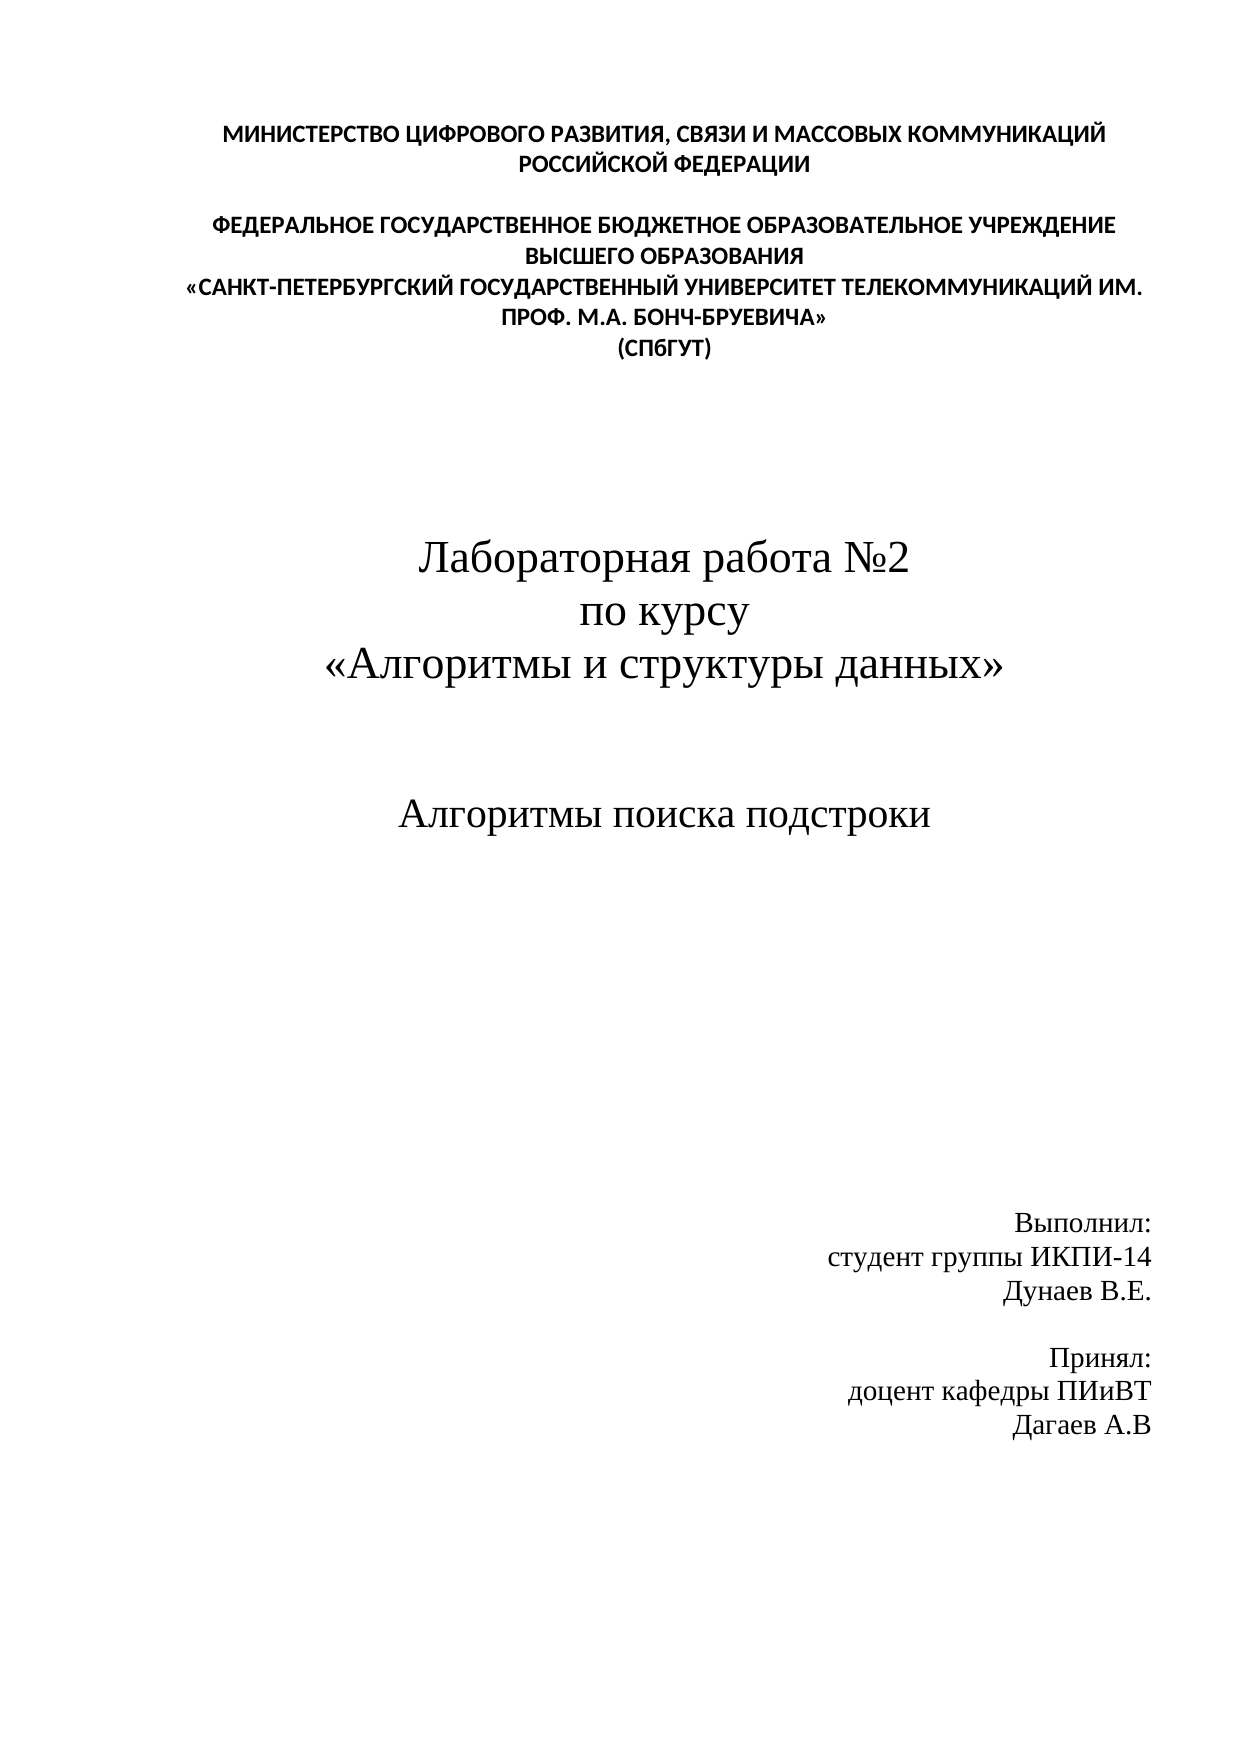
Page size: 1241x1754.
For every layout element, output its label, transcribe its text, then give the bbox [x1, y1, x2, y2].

text (СПбГУТ) [177, 332, 1152, 362]
text «САНКТ-ПЕТЕРБУРГСКИЙ ГОСУДАРСТВЕННЫЙ УНИВЕРСИТЕТ ТЕЛЕКОММУНИКАЦИЙ ИМ. ПРОФ. М.А. БОНЧ-БРУЕВИЧА» [177, 271, 1152, 332]
text Принял: [177, 1340, 1152, 1373]
text Алгоритмы поиска подстроки [177, 789, 1152, 837]
text по курсу [177, 583, 1152, 635]
text МИНИСТЕРСТВО ЦИФРОВОГО РАЗВИТИЯ, СВЯЗИ И МАССОВЫХ КОММУНИКАЦИЙ РОССИЙСКОЙ ФЕДЕРАЦИИ [177, 118, 1152, 179]
text студент группы ИКПИ-14 [177, 1239, 1152, 1273]
text Выполнил: [177, 1206, 1152, 1239]
text ФЕДЕРАЛЬНОЕ ГОСУДАРСТВЕННОЕ БЮДЖЕТНОЕ ОБРАЗОВАТЕЛЬНОЕ УЧРЕЖДЕНИЕ ВЫСШЕГО ОБРАЗОВАНИЯ [177, 210, 1152, 271]
text Дунаев В.Е. [177, 1273, 1152, 1306]
text Лабораторная работа №2 [177, 530, 1152, 583]
text доцент кафедры ПИиВТ [177, 1373, 1152, 1407]
text «Алгоритмы и структуры данных» [177, 635, 1152, 688]
text Дагаев А.В [177, 1407, 1152, 1440]
